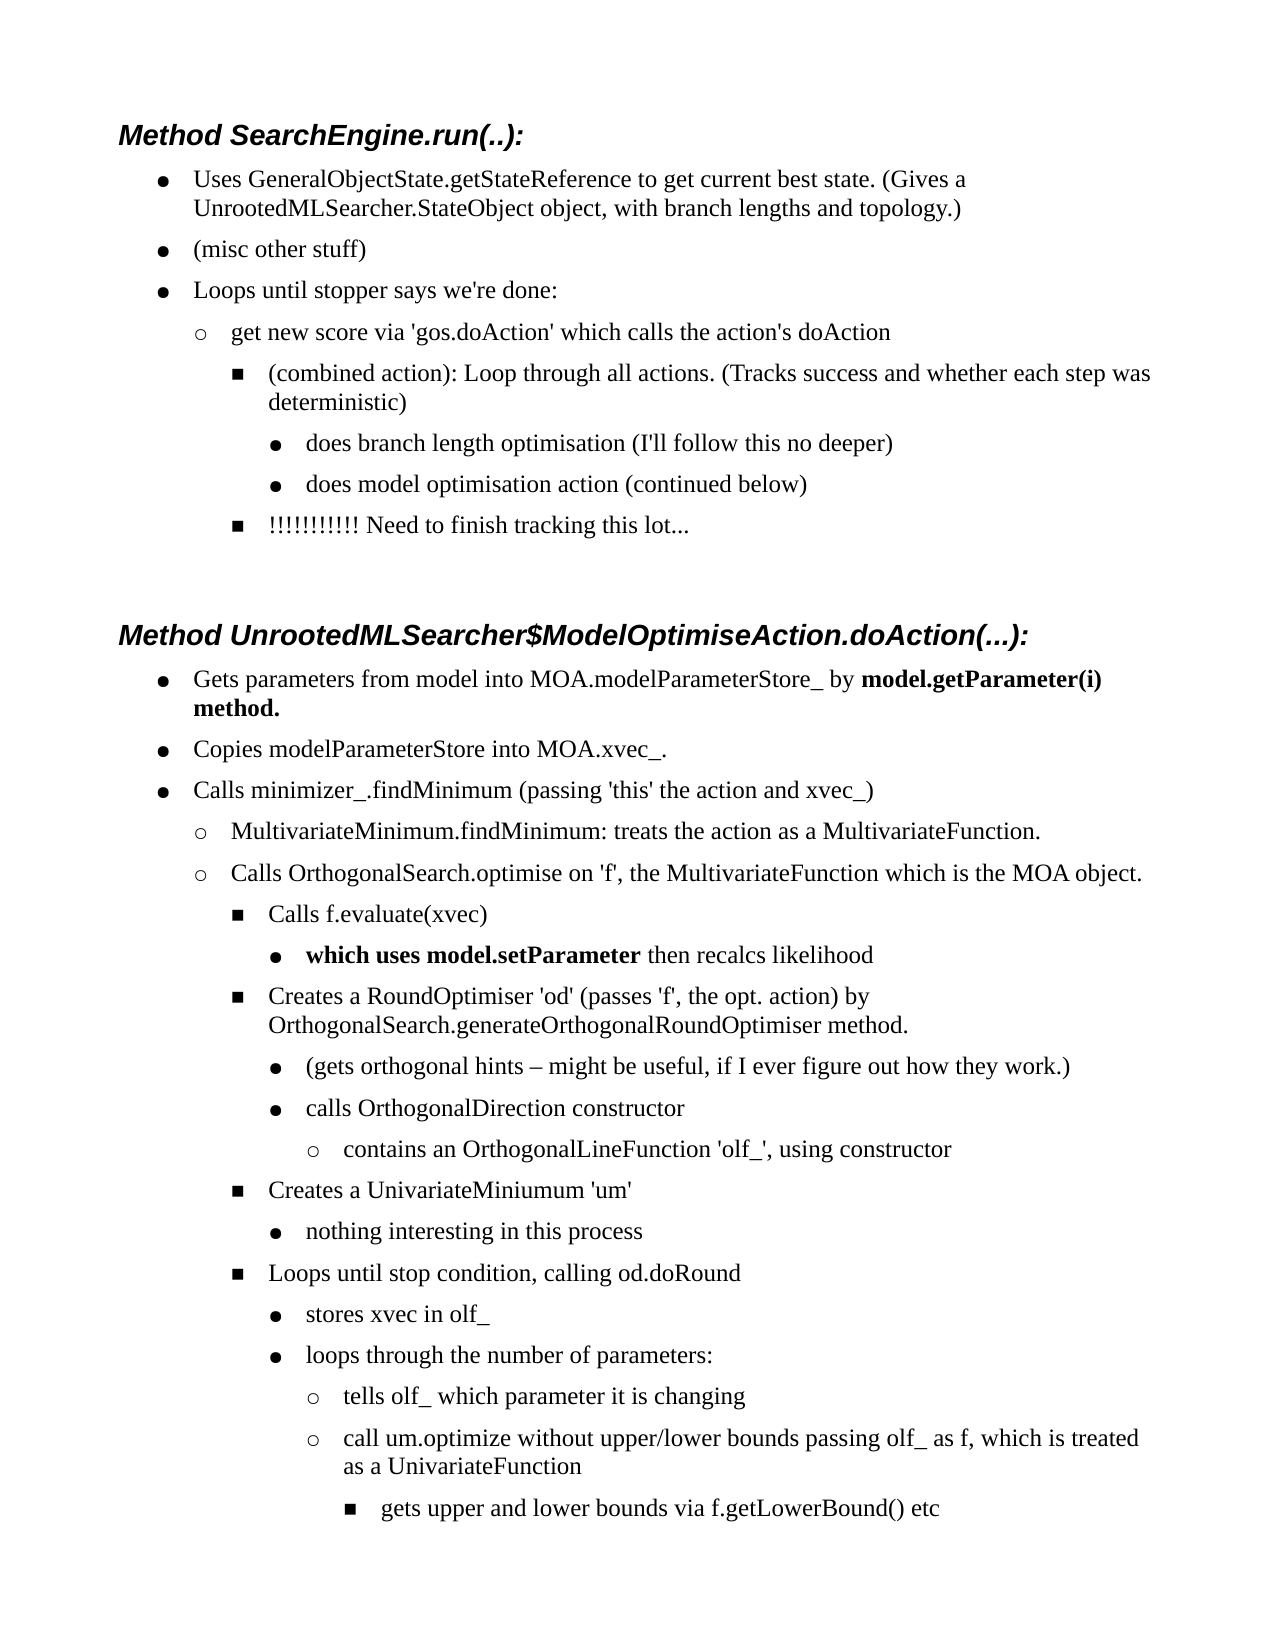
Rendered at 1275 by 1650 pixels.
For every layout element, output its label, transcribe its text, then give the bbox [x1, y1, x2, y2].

list tells olf_ which parameter it is changing [306, 1381, 1157, 1410]
list !!!!!!!!!!! Need to finish tracking this lot... [231, 510, 1157, 539]
list loops through the number of parameters: [268, 1340, 1157, 1369]
list get new score via 'gos.doAction' which calls the action's doAction [193, 317, 1157, 345]
subtitle Method SearchEngine.run(..): [118, 118, 1157, 152]
subtitle Method UnrootedMLSearcher$ModelOptimiseAction.doAction(...): [118, 618, 1157, 651]
list Loops until stop condition, calling od.doRound [231, 1258, 1157, 1286]
list Gets parameters from model into MOA.modelParameterStore_ by model.getParameter(i) method. [156, 664, 1157, 721]
list Calls OrthogonalSearch.optimise on 'f', the MultivariateFunction which is the MOA object. [193, 858, 1157, 886]
list does branch length optimisation (I'll follow this no deeper) [268, 428, 1157, 457]
list Loops until stopper says we're done: [156, 275, 1157, 304]
list Creates a UnivariateMiniumum 'um' [231, 1175, 1157, 1204]
list Calls f.evaluate(xvec) [231, 899, 1157, 928]
list call um.optimize without upper/lower bounds passing olf_ as f, which is treated as a UnivariateFunction [306, 1423, 1157, 1480]
list (gets orthogonal hints – might be useful, if I ever figure out how they work.) [268, 1051, 1157, 1080]
list calls OrthogonalDirection constructor [268, 1093, 1157, 1121]
list does model optimisation action (continued below) [268, 469, 1157, 498]
list stores xvec in olf_ [268, 1299, 1157, 1328]
list gets upper and lower bounds via f.getLowerBound() etc [343, 1493, 1157, 1521]
list Copies modelParameterStore into MOA.xvec_. [156, 734, 1157, 763]
list Creates a RoundOptimiser 'od' (passes 'f', the opt. action) by OrthogonalSearch.generateOrthogonalRoundOptimiser method. [231, 981, 1157, 1039]
list (misc other stuff) [156, 234, 1157, 263]
list Uses GeneralObjectState.getStateReference to get current best state. (Gives a UnrootedMLSearcher.StateObject object, with branch lengths and topology.) [156, 164, 1157, 222]
list which uses model.setParameter then recalcs likelihood [268, 940, 1157, 969]
list (combined action): Loop through all actions. (Tracks success and whether each step was deterministic) [231, 358, 1157, 415]
list contains an OrthogonalLineFunction 'olf_', using constructor [306, 1134, 1157, 1163]
list Calls minimizer_.findMinimum (passing 'this' the action and xvec_) [156, 775, 1157, 804]
list nothing interesting in this process [268, 1216, 1157, 1245]
list MultivariateMinimum.findMinimum: treats the action as a MultivariateFunction. [193, 816, 1157, 845]
